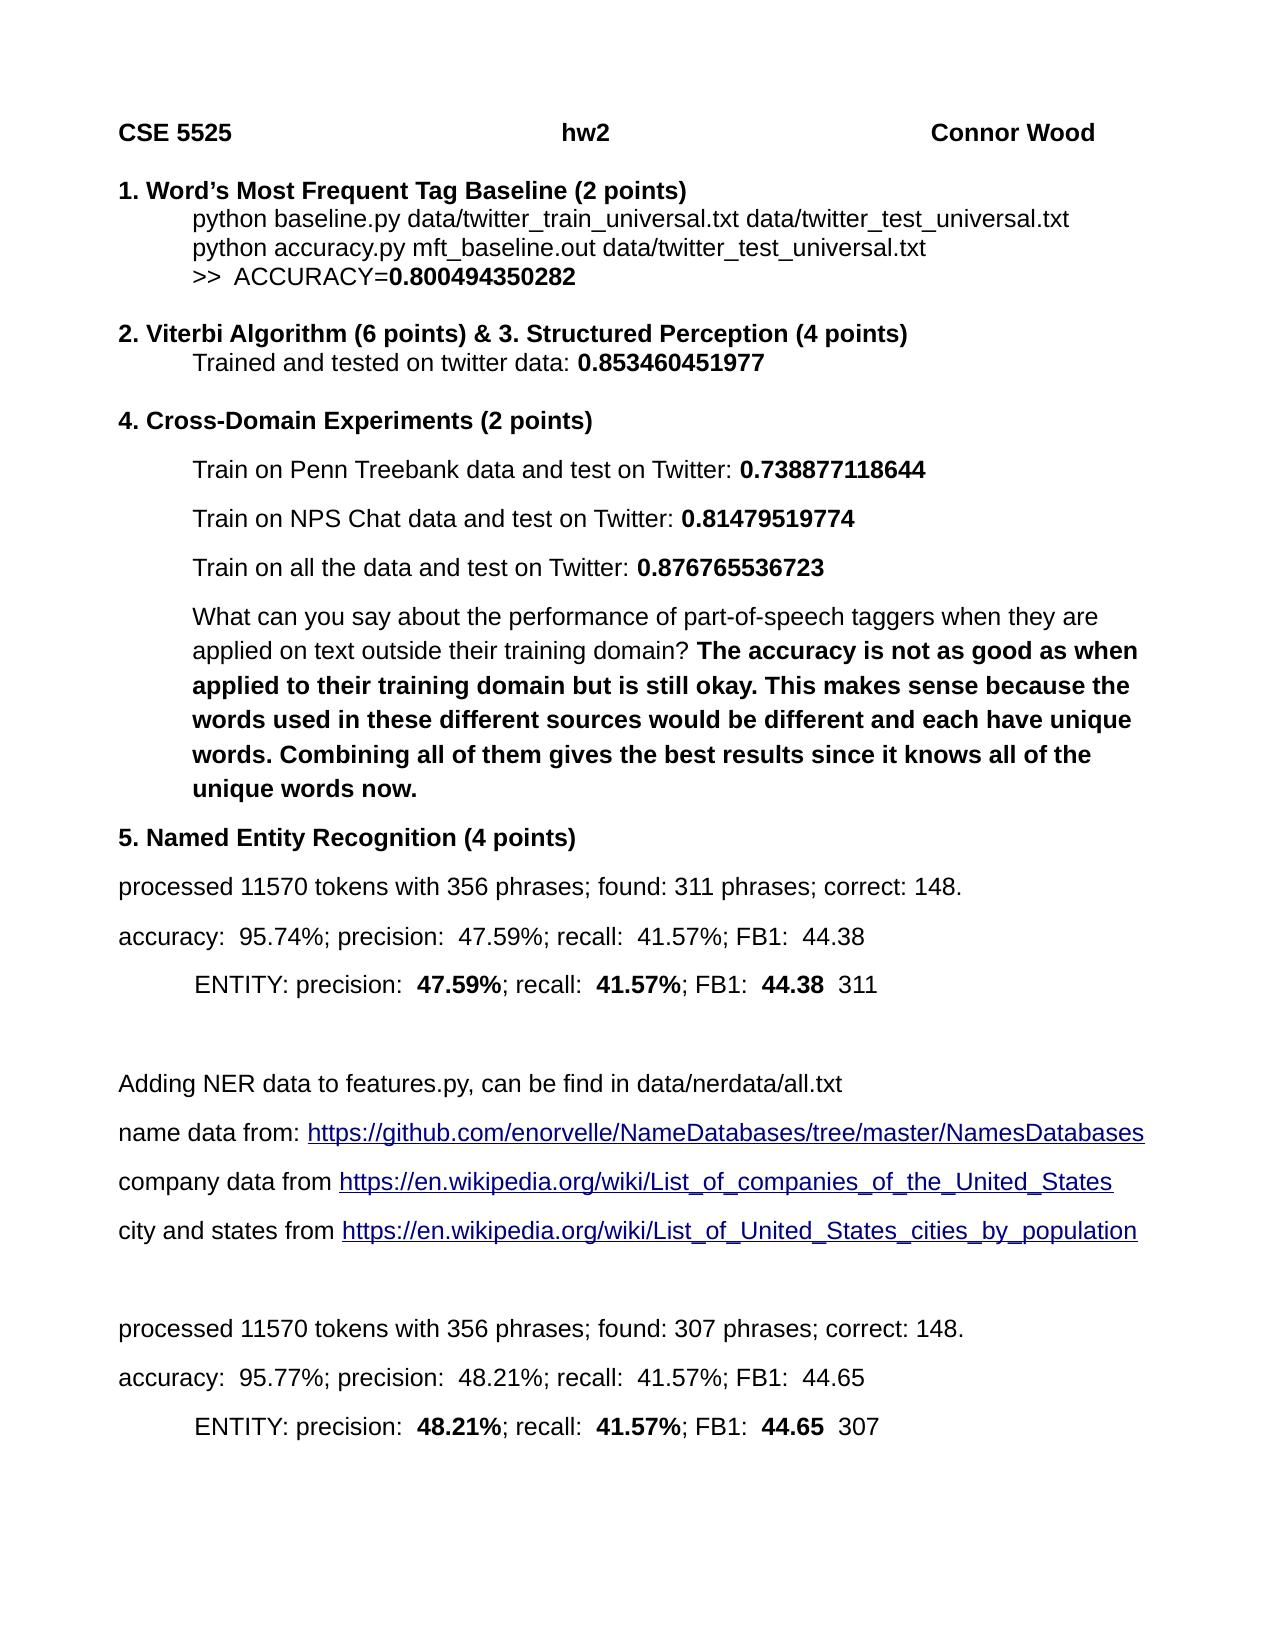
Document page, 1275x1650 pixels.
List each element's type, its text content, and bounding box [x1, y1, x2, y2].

text ENTITY: precision: 47.59%; recall: 41.57%; FB1: 44.38 311 [118, 971, 1157, 999]
text processed 11570 tokens with 356 phrases; found: 311 phrases; correct: 148. [118, 872, 1157, 901]
text name data from: https://github.com/enorvelle/NameDatabases/tree/master/NamesDatabases [118, 1118, 1157, 1146]
text Train on Penn Treebank data and test on Twitter: 0.738877118644 [118, 455, 1157, 483]
text accuracy: 95.77%; precision: 48.21%; recall: 41.57%; FB1: 44.65 [118, 1363, 1157, 1392]
text 5. Named Entity Recognition (4 points) [118, 823, 1157, 852]
text 4. Cross-Domain Experiments (2 points) [118, 406, 1157, 434]
text city and states from https://en.wikipedia.org/wiki/List_of_United_States_cities_by_population [118, 1216, 1157, 1244]
text 2. Viterbi Algorithm (6 points) & 3. Structured Perception (4 points) [118, 319, 1157, 348]
text Train on NPS Chat data and test on Twitter: 0.81479519774 [118, 504, 1157, 532]
text python baseline.py data/twitter_train_universal.txt data/twitter_test_universal.txt [118, 204, 1157, 233]
text company data from https://en.wikipedia.org/wiki/List_of_companies_of_the_United_States [118, 1167, 1157, 1196]
text python accuracy.py mft_baseline.out data/twitter_test_universal.txt [118, 233, 1157, 262]
text Train on all the data and test on Twitter: 0.876765536723 [118, 553, 1157, 582]
text Adding NER data to features.py, can be find in data/nerdata/all.txt [118, 1069, 1157, 1097]
text ENTITY: precision: 48.21%; recall: 41.57%; FB1: 44.65 307 [118, 1412, 1157, 1441]
text processed 11570 tokens with 356 phrases; found: 307 phrases; correct: 148. [118, 1314, 1157, 1343]
text CSE 5525 hw2 Connor Wood [118, 118, 1157, 147]
text Trained and tested on twitter data: 0.853460451977 [118, 348, 1157, 377]
text >> ACCURACY=0.800494350282 [118, 262, 1157, 291]
text What can you say about the performance of part-of-speech taggers when they are applied on text outside their training domain? The accuracy is not as good as when applied to their training domain but is still okay. This makes sense because the words used in these different sources would be different and each have unique words. Combining all of them gives the best results since it knows all of the unique words now. [118, 602, 1157, 803]
text accuracy: 95.74%; precision: 47.59%; recall: 41.57%; FB1: 44.38 [118, 921, 1157, 950]
text 1. Word’s Most Frequent Tag Baseline (2 points) [118, 176, 1157, 204]
